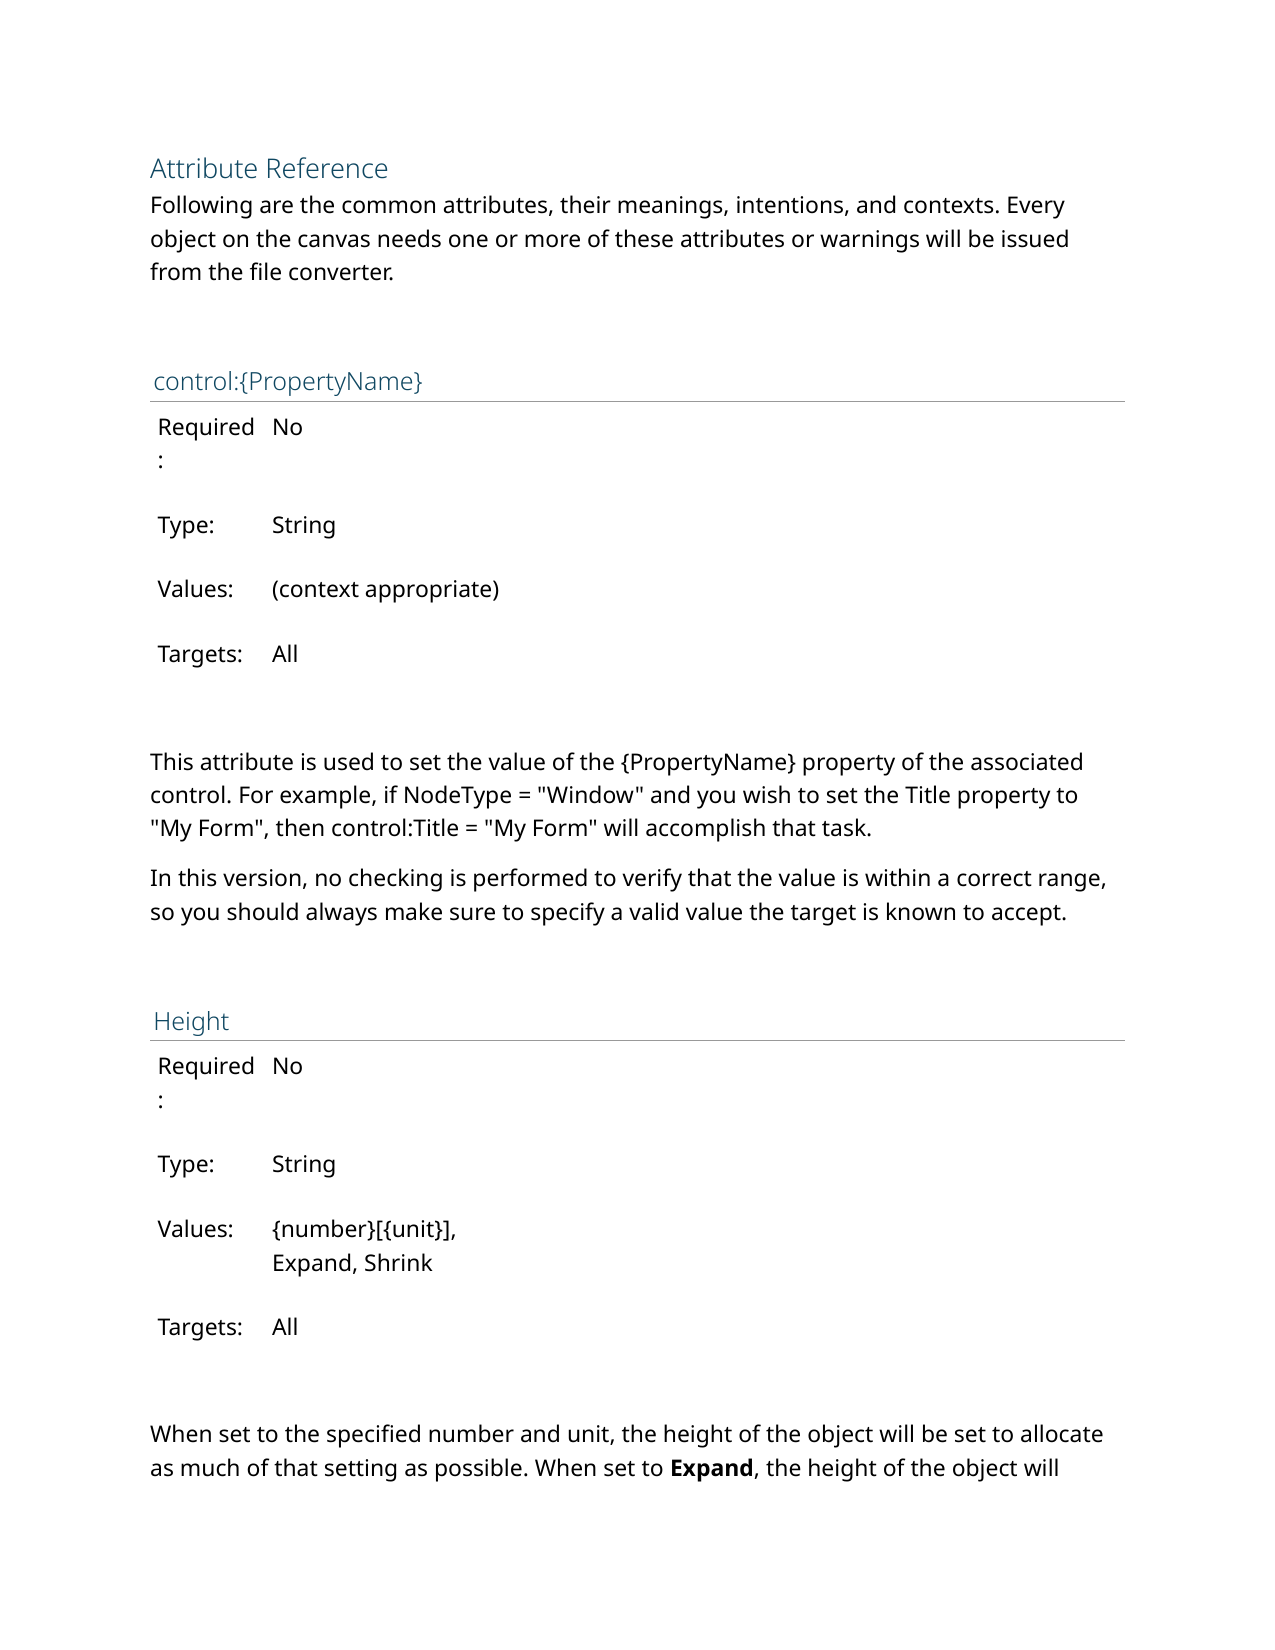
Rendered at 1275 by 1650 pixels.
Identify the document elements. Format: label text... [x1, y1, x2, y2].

table_cell (context appropriate) [264, 566, 532, 631]
text In this version, no checking is performed to verify that the value is within a correct range, so you should always make sure to specify a valid value the target is known to accept. [150, 862, 1125, 927]
subtitle Attribute Reference [150, 150, 1125, 187]
table_cell Targets: [150, 1304, 264, 1368]
table_header No [264, 403, 532, 501]
table_cell All [264, 1304, 532, 1368]
table_cell Type: [150, 501, 264, 566]
table_cell Values: [150, 1206, 264, 1304]
table_cell {number}[{unit}], Expand, Shrink [264, 1206, 532, 1304]
table_cell Targets: [150, 631, 264, 695]
subtitle control:{PropertyName} [150, 361, 1125, 401]
table_cell All [264, 631, 532, 695]
table_cell String [264, 501, 532, 566]
table_header Required: [150, 403, 264, 501]
subtitle Height [150, 1000, 1125, 1040]
table_cell Type: [150, 1141, 264, 1206]
text When set to the specified number and unit, the height of the object will be set to allocate as much of that setting as possible. When set to Expand, the height of the object will [150, 1418, 1125, 1483]
text Following are the common attributes, their meanings, intentions, and contexts. Every object on the canvas needs one or more of these attributes or warnings will be issued from the file converter. [150, 189, 1125, 287]
text This attribute is used to set the value of the {PropertyName} property of the associated control. For example, if NodeType = "Window" and you wish to set the Title property to "My Form", then control:Title = "My Form" will accomplish that task. [150, 745, 1125, 843]
table_header No [264, 1043, 532, 1141]
table_cell String [264, 1141, 532, 1206]
table_header Required: [150, 1043, 264, 1141]
table_cell Values: [150, 566, 264, 631]
